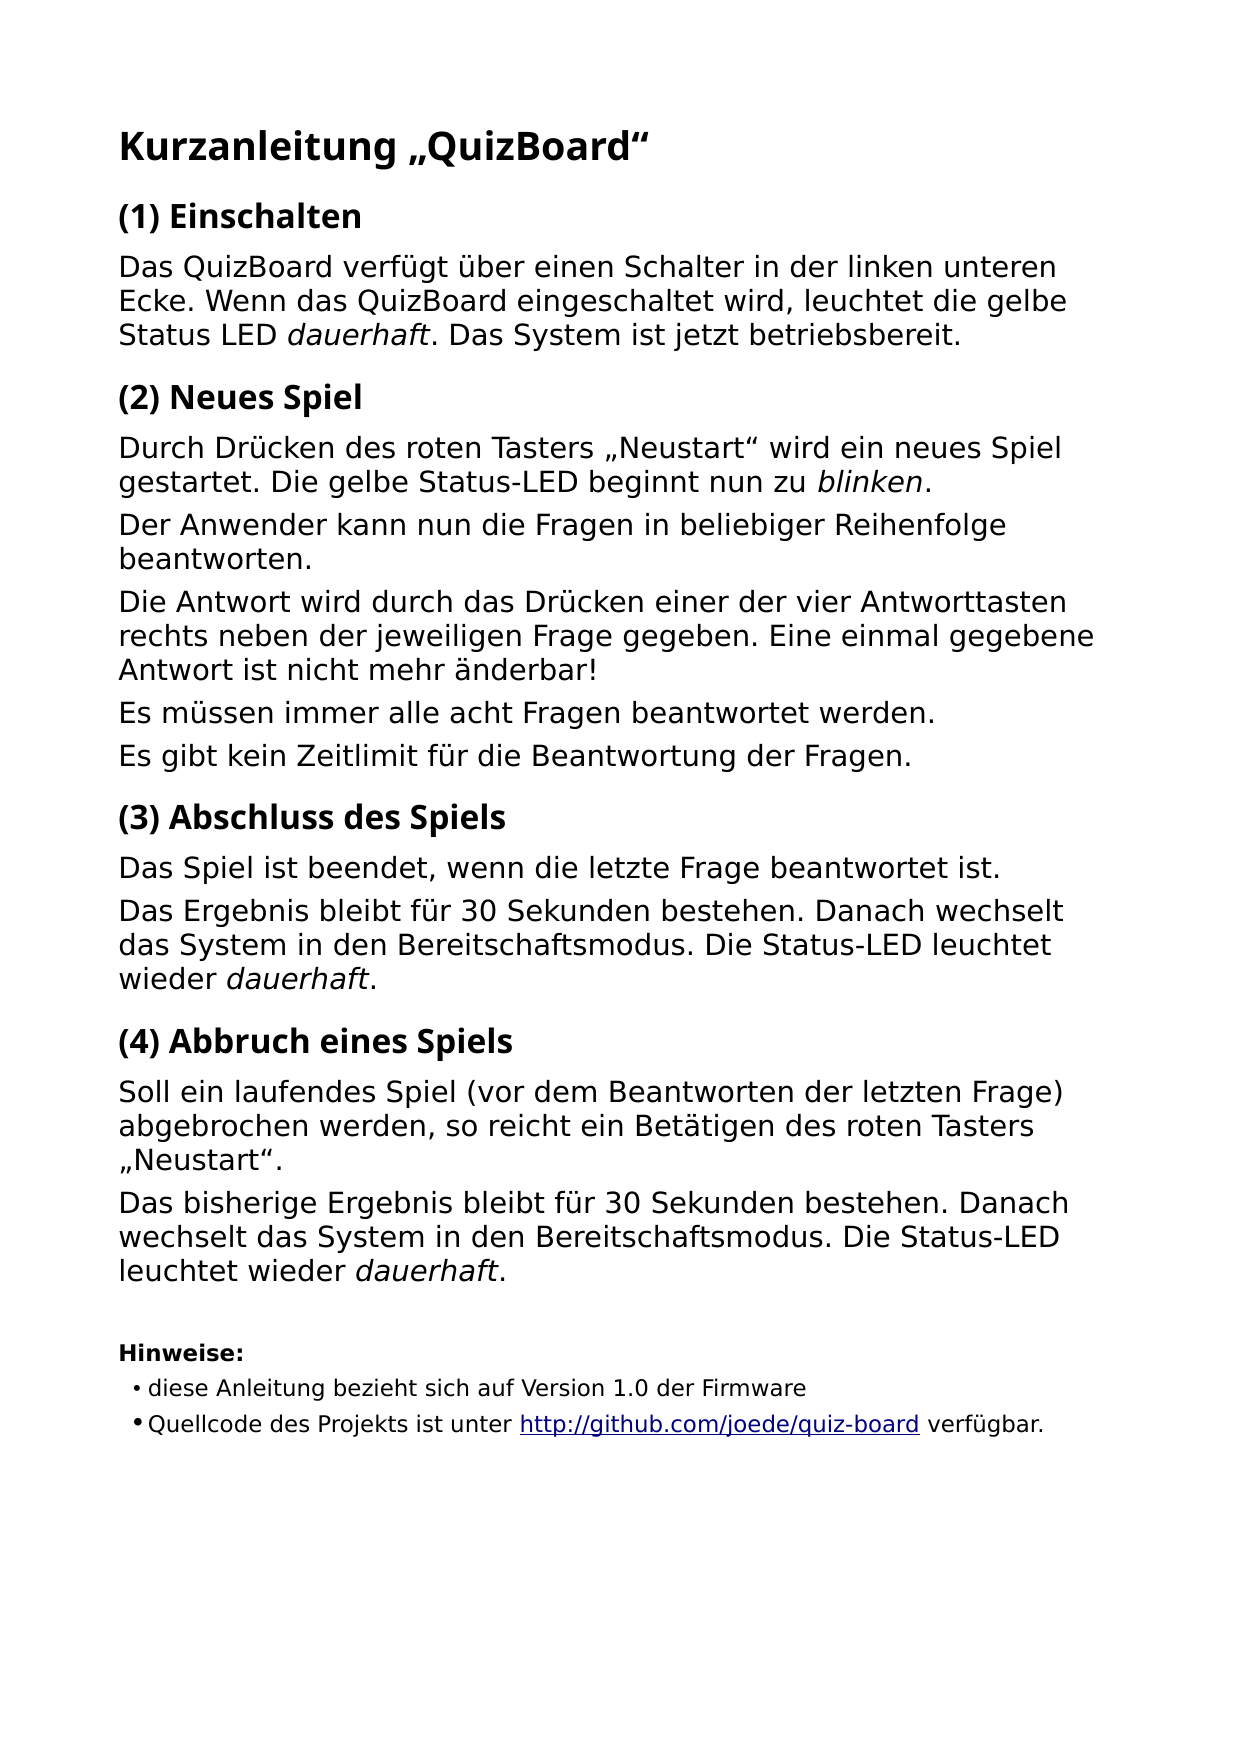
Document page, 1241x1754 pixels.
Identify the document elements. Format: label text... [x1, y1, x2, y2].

text Es müssen immer alle acht Fragen beantwortet werden. [118, 696, 1122, 730]
subtitle Kurzanleitung „QuizBoard“ [118, 118, 1122, 172]
subtitle (3) Abschluss des Spiels [118, 794, 1122, 839]
text Das Spiel ist beendet, wenn die letzte Frage beantwortet ist. [118, 852, 1122, 886]
list diese Anleitung bezieht sich auf Version 1.0 der Firmware [133, 1375, 1122, 1402]
subtitle (4) Abbruch eines Spiels [118, 1017, 1122, 1063]
text Durch Drücken des roten Tasters „Neustart“ wird ein neues Spiel gestartet. Die gelbe Status-LED beginnt nun zu blinken. [118, 432, 1122, 500]
subtitle (1) Einschalten [118, 193, 1122, 238]
text Der Anwender kann nun die Fragen in beliebiger Reihenfolge beantworten. [118, 508, 1122, 576]
list Quellcode des Projekts ist unter http://github.com/joede/quiz-board verfügbar. [133, 1411, 1122, 1438]
text Das Ergebnis bleibt für 30 Sekunden bestehen. Danach wechselt das System in den Bereitschaftsmodus. Die Status-LED leuchtet wieder dauerhaft. [118, 895, 1122, 997]
text Das bisherige Ergebnis bleibt für 30 Sekunden bestehen. Danach wechselt das System in den Bereitschaftsmodus. Die Status-LED leuchtet wieder dauerhaft. [118, 1186, 1122, 1288]
text Soll ein laufendes Spiel (vor dem Beantworten der letzten Frage) abgebrochen werden, so reicht ein Betätigen des roten Tasters „Neustart“. [118, 1076, 1122, 1177]
text Die Antwort wird durch das Drücken einer der vier Antworttasten rechts neben der jeweiligen Frage gegeben. Eine einmal gegebene Antwort ist nicht mehr änderbar! [118, 585, 1122, 687]
subtitle (2) Neues Spiel [118, 373, 1122, 419]
text Es gibt kein Zeitlimit für die Beantwortung der Fragen. [118, 739, 1122, 773]
text Das QuizBoard verfügt über einen Schalter in der linken unteren Ecke. Wenn das QuizBoard eingeschaltet wird, leuchtet die gelbe Status LED dauerhaft. Das System ist jetzt betriebsbereit. [118, 251, 1122, 353]
text Hinweise: [118, 1340, 1122, 1367]
